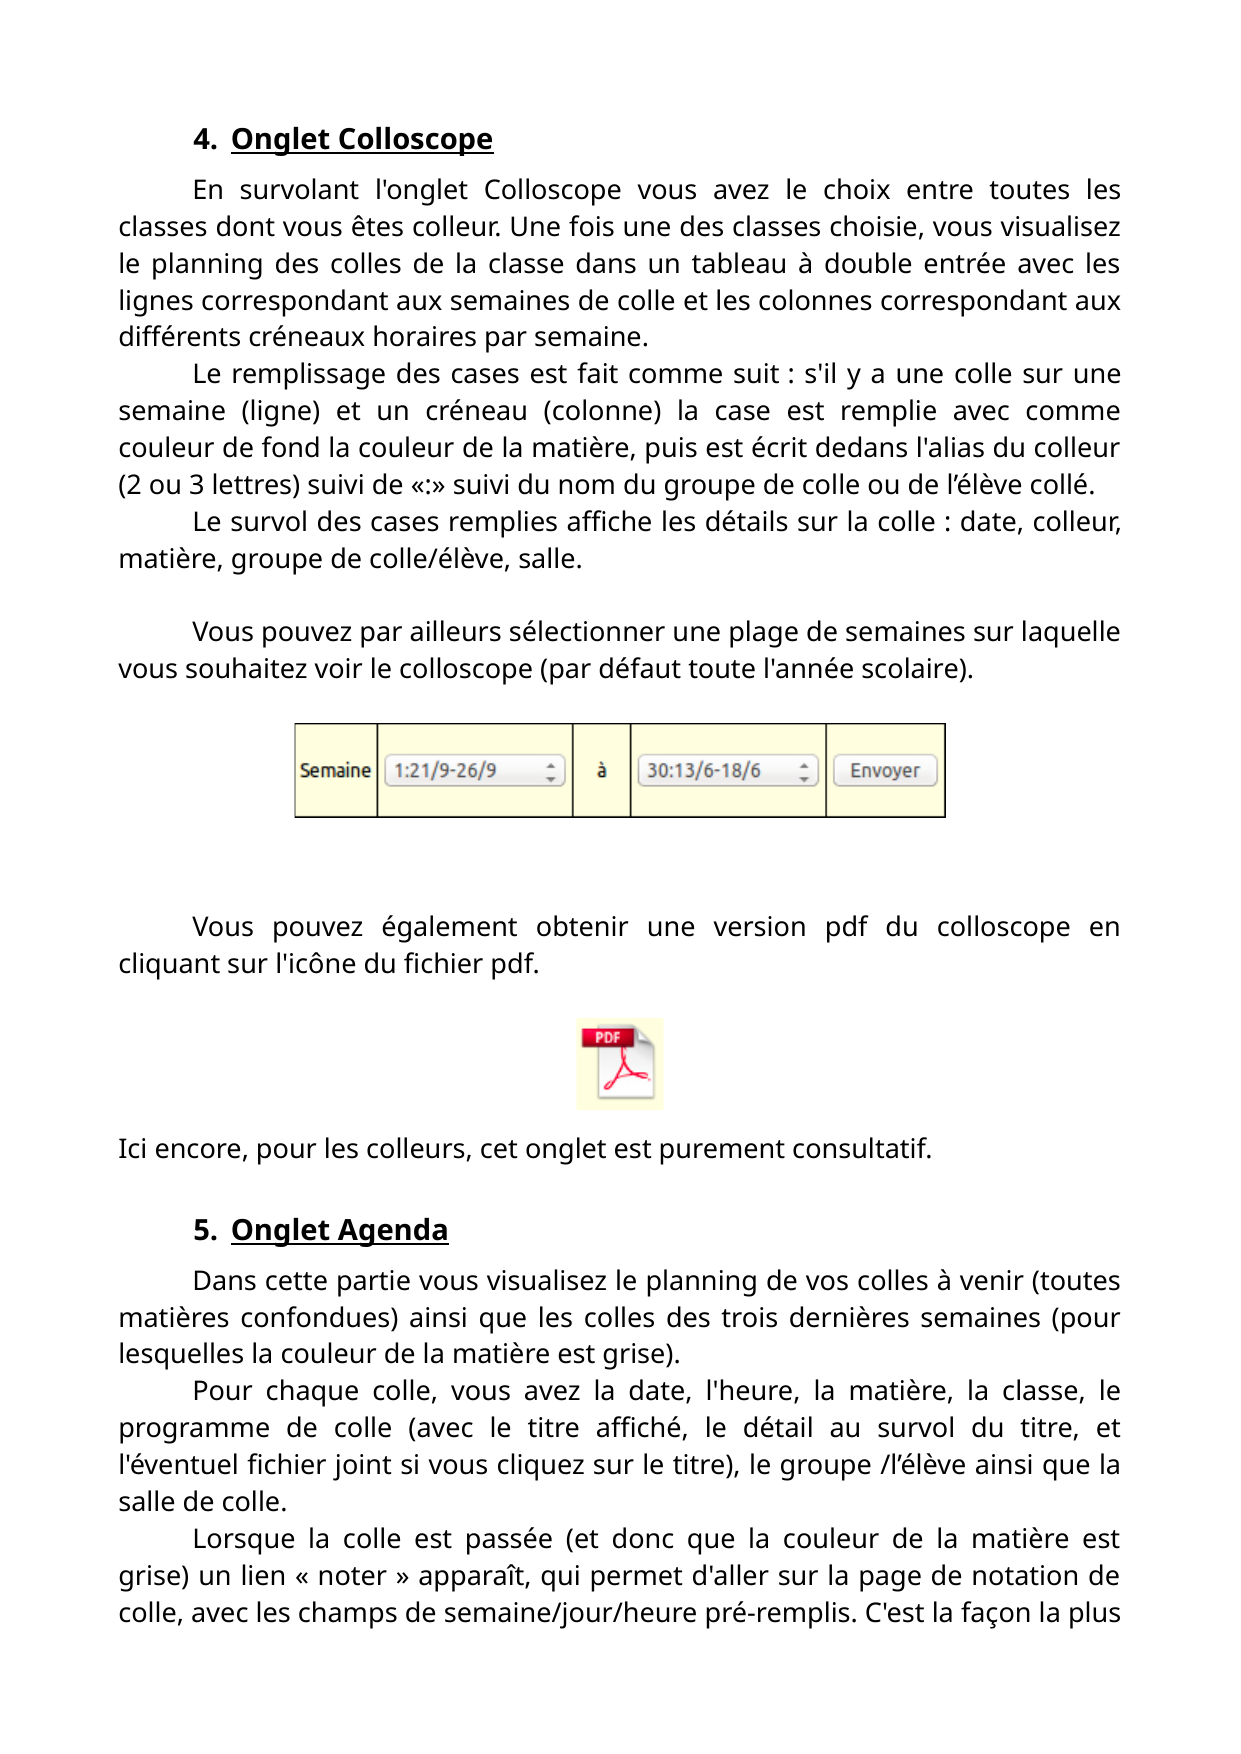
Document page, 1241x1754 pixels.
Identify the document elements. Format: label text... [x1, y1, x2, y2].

picture [576, 1018, 664, 1110]
text Vous pouvez par ailleurs sélectionner une plage de semaines sur laquelle vous souhaitez voir le colloscope (par défaut toute l'année scolaire). [118, 613, 1122, 687]
text Pour chaque colle, vous avez la date, l'heure, la matière, la classe, le programme de colle (avec le titre affiché, le détail au survol du titre, et l'éventuel fichier joint si vous cliquez sur le titre), le groupe /l’élève ainsi que la salle de colle. [118, 1372, 1122, 1519]
text En survolant l'onglet Colloscope vous avez le choix entre toutes les classes dont vous êtes colleur. Une fois une des classes choisie, vous visualisez le planning des colles de la classe dans un tableau à double entrée avec les lignes correspondant aux semaines de colle et les colonnes correspondant aux différents créneaux horaires par semaine. [118, 170, 1122, 355]
text Le remplissage des cases est fait comme suit : s'il y a une colle sur une semaine (ligne) et un créneau (colonne) la case est remplie avec comme couleur de fond la couleur de la matière, puis est écrit dedans l'alias du colleur (2 ou 3 lettres) suivi de «:» suivi du nom du groupe de colle ou de l’élève collé. [118, 355, 1122, 502]
picture [294, 723, 946, 818]
text Ici encore, pour les colleurs, cet onglet est purement consultatif. [118, 1129, 1122, 1166]
subtitle Onglet Agenda [193, 1209, 1122, 1249]
text Lorsque la colle est passée (et donc que la couleur de la matière est grise) un lien « noter » apparaît, qui permet d'aller sur la page de notation de colle, avec les champs de semaine/jour/heure pré-remplis. C'est la façon la plus [118, 1519, 1122, 1630]
subtitle Onglet Colloscope [193, 118, 1122, 158]
text Vous pouvez également obtenir une version pdf du colloscope en cliquant sur l'icône du fichier pdf. [118, 908, 1122, 982]
text Le survol des cases remplies affiche les détails sur la colle : date, colleur, matière, groupe de colle/élève, salle. [118, 502, 1122, 576]
text Dans cette partie vous visualisez le planning de vos colles à venir (toutes matières confondues) ainsi que les colles des trois dernières semaines (pour lesquelles la couleur de la matière est grise). [118, 1261, 1122, 1372]
